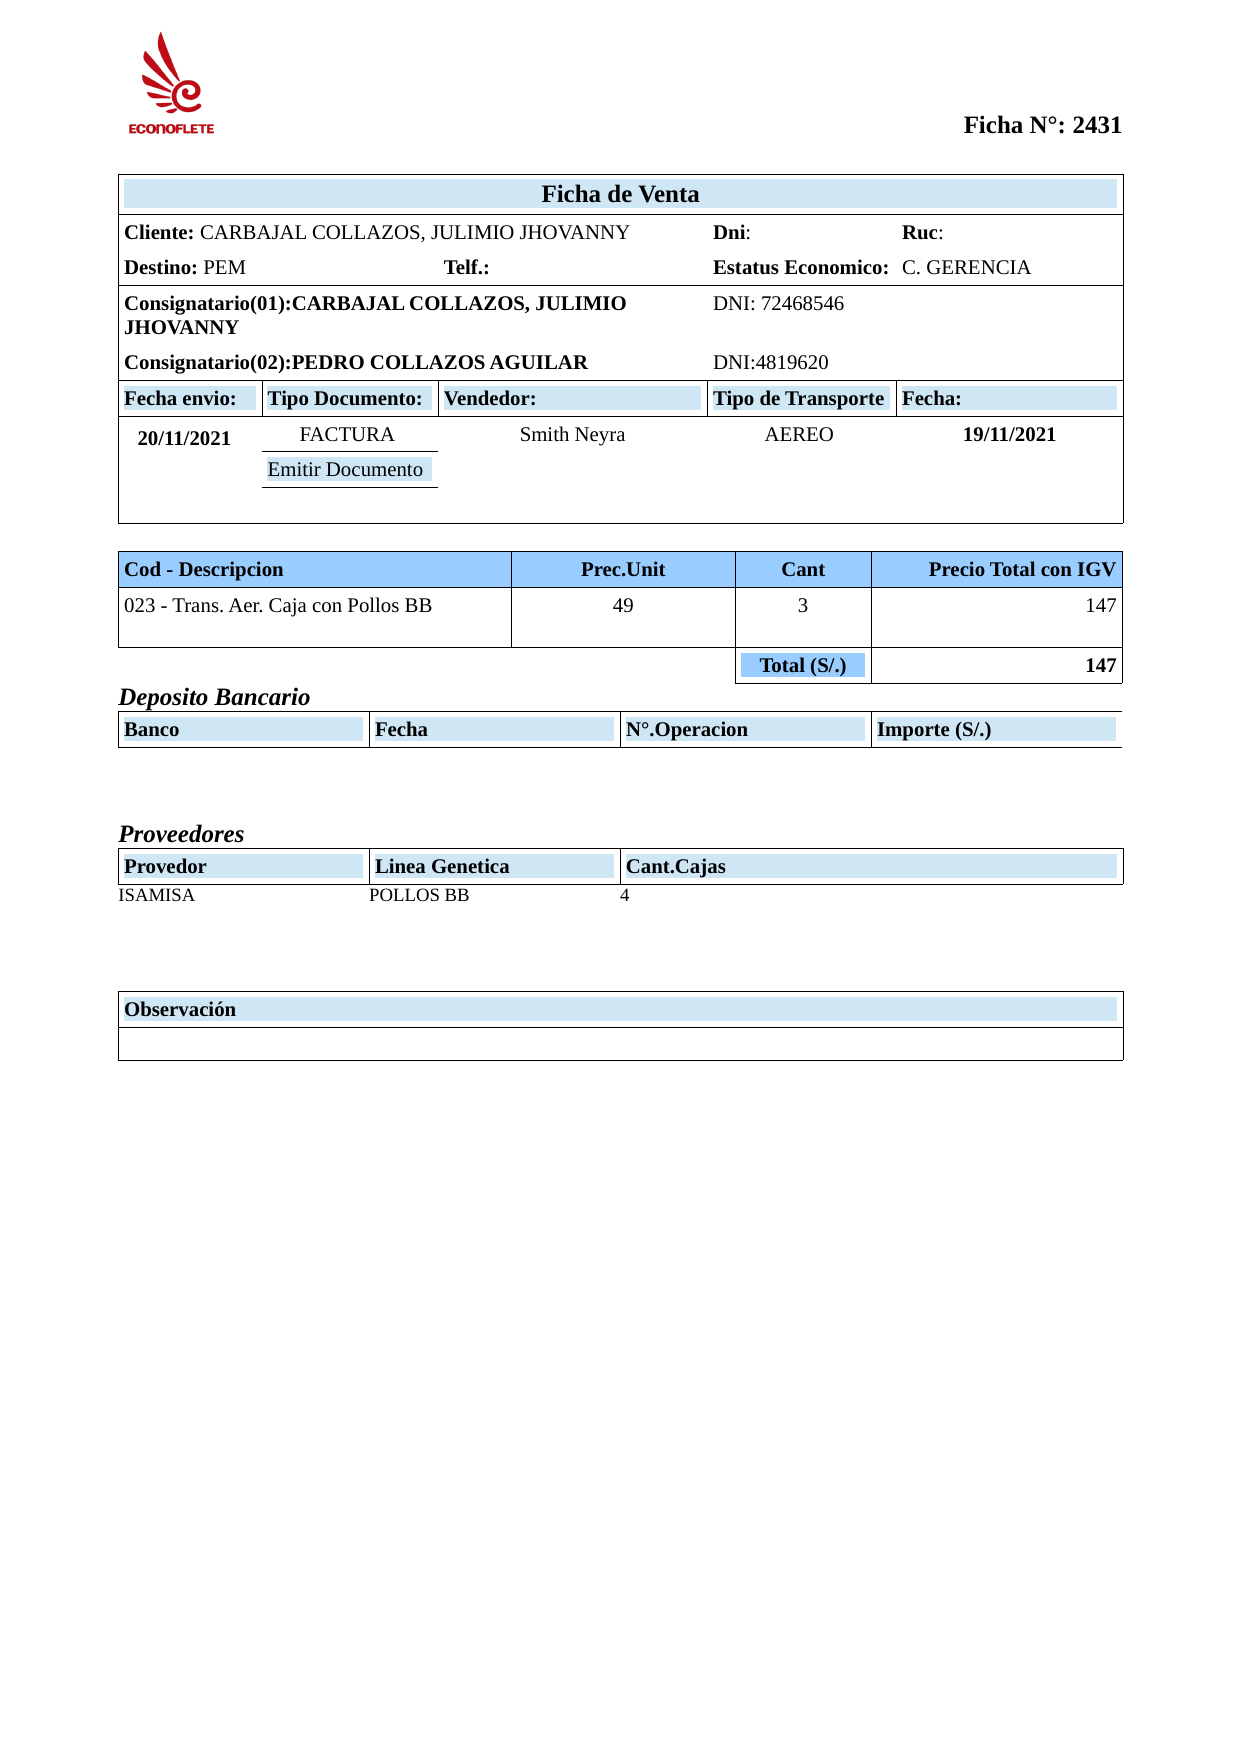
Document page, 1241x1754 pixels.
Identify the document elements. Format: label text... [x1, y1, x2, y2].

table_header Banco [119, 712, 369, 747]
table_cell [369, 927, 620, 948]
table_cell 3 [736, 588, 871, 647]
table_cell [620, 905, 1123, 927]
table_header Linea Genetica [370, 849, 620, 883]
table_cell Total (S/.) [736, 648, 871, 682]
table_cell [620, 948, 1123, 970]
table_cell [262, 488, 438, 523]
table_cell Smith Neyra [438, 417, 707, 523]
table_cell [118, 970, 369, 991]
table_header Prec.Unit [512, 552, 735, 587]
picture [118, 31, 225, 134]
table_cell Estatus Economico: [707, 249, 896, 285]
table_header Cant.Cajas [621, 849, 1123, 883]
table_cell ISAMISA [118, 885, 369, 905]
table_cell Ruc: [896, 215, 1123, 249]
table_cell Cliente: CARBAJAL COLLAZOS, JULIMIO JHOVANNY [119, 215, 707, 249]
table_header Cod - Descripcion [119, 552, 511, 587]
table_cell [620, 927, 1123, 948]
table_cell 4 [620, 885, 1123, 905]
table_cell Telf.: [438, 249, 707, 285]
table_cell [871, 795, 1122, 819]
table_cell [369, 795, 620, 819]
table_cell DNI:4819620 [707, 345, 1123, 380]
table_cell Consignatario(01):CARBAJAL COLLAZOS, JULIMIO JHOVANNY [119, 286, 707, 344]
table_cell [118, 948, 369, 970]
table_cell [118, 905, 369, 927]
table_cell [369, 970, 620, 991]
table_cell [369, 771, 620, 795]
table_header N°.Operacion [621, 712, 871, 747]
table_cell Dni: [707, 215, 896, 249]
table_cell POLLOS BB [369, 885, 620, 905]
table_cell [871, 771, 1122, 795]
table_header Ficha de Venta [119, 175, 1123, 214]
table_header Importe (S/.) [872, 712, 1122, 747]
table_cell Emitir Documento [262, 452, 438, 487]
table_cell Destino: PEM [119, 249, 438, 285]
table_header Provedor [119, 849, 369, 883]
table_header Cant [736, 552, 871, 587]
table_cell Consignatario(02):PEDRO COLLAZOS AGUILAR [119, 345, 707, 380]
table_header Observación [119, 992, 1123, 1027]
table_cell 49 [512, 588, 735, 647]
table_cell Vendedor: [439, 381, 707, 416]
table_cell Fecha: [897, 381, 1123, 416]
table_cell [118, 927, 369, 948]
table_cell [620, 795, 871, 819]
table_cell Fecha envio: [119, 381, 262, 416]
table_cell DNI: 72468546 [707, 286, 1123, 344]
table_cell 147 [872, 588, 1122, 647]
table_cell [369, 948, 620, 970]
text Deposito Bancario [118, 682, 1122, 711]
table_cell [369, 905, 620, 927]
table_cell [620, 970, 1123, 991]
table_cell FACTURA [262, 417, 438, 451]
text Proveedores [118, 819, 1122, 848]
table_cell 147 [872, 648, 1122, 682]
table_cell [118, 795, 369, 819]
table_cell 20/11/2021 [119, 417, 262, 523]
table_cell Tipo de Transporte [708, 381, 896, 416]
table_cell [118, 648, 511, 682]
table_cell [871, 748, 1122, 771]
table_header Fecha [370, 712, 620, 747]
table_cell [511, 648, 735, 682]
table_cell [118, 771, 369, 795]
table_cell Tipo Documento: [263, 381, 438, 416]
table_header Precio Total con IGV [872, 552, 1122, 587]
table_cell C. GERENCIA [896, 249, 1123, 285]
table_cell [118, 748, 369, 771]
table_cell 023 - Trans. Aer. Caja con Pollos BB [119, 588, 511, 647]
table_cell [119, 1028, 1123, 1060]
table_cell [620, 748, 871, 771]
table_cell [369, 748, 620, 771]
table_cell 19/11/2021 [896, 417, 1123, 523]
table_cell AEREO [707, 417, 896, 523]
table_cell [620, 771, 871, 795]
